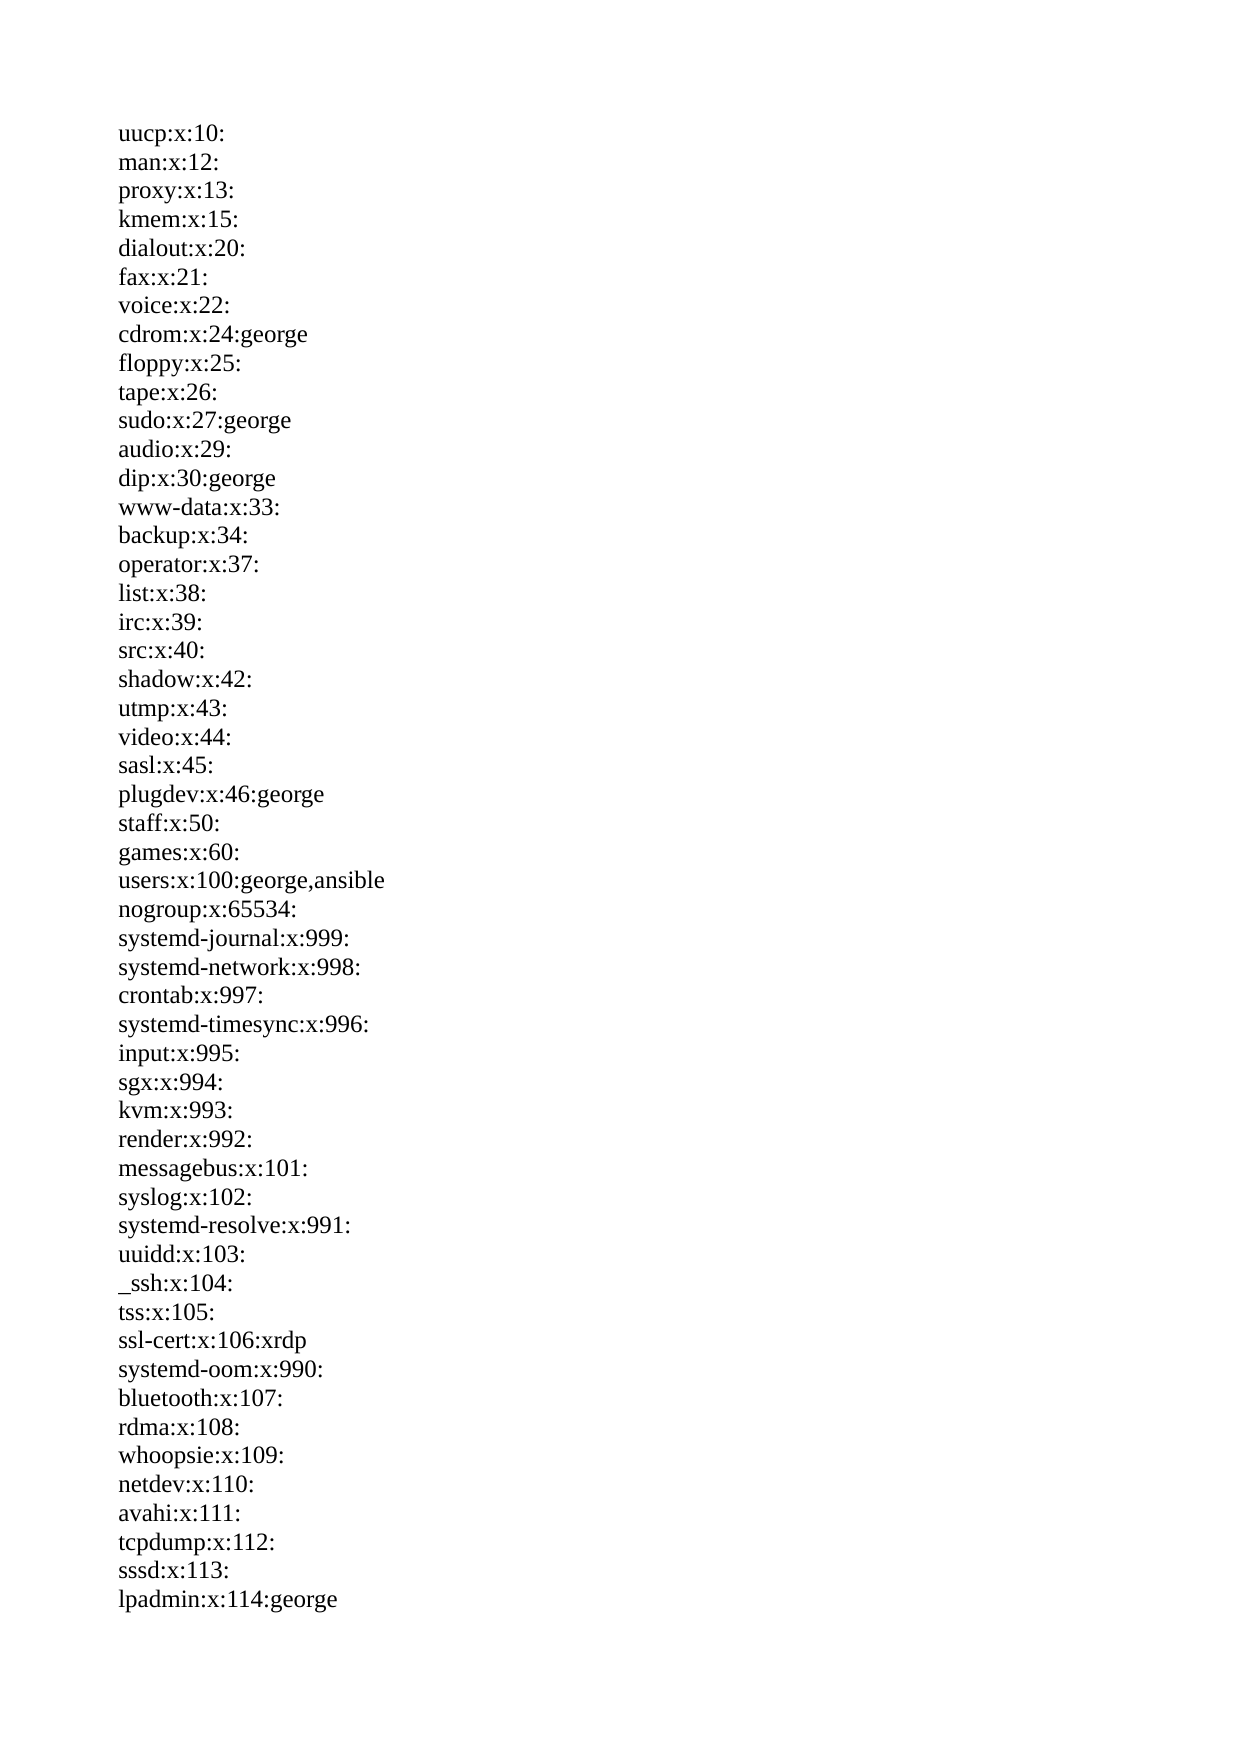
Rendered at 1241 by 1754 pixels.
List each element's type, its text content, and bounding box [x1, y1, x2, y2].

text whoopsie:x:109: [118, 1441, 1122, 1469]
text floppy:x:25: [118, 348, 1122, 377]
text ssl-cert:x:106:xrdp [118, 1326, 1122, 1354]
text shadow:x:42: [118, 664, 1122, 693]
text sssd:x:113: [118, 1556, 1122, 1584]
text src:x:40: [118, 636, 1122, 664]
text games:x:60: [118, 837, 1122, 866]
text systemd-resolve:x:991: [118, 1211, 1122, 1239]
text sasl:x:45: [118, 751, 1122, 779]
text man:x:12: [118, 147, 1122, 176]
text utmp:x:43: [118, 693, 1122, 722]
text nogroup:x:65534: [118, 894, 1122, 923]
text messagebus:x:101: [118, 1153, 1122, 1182]
text input:x:995: [118, 1038, 1122, 1067]
text lpadmin:x:114:george [118, 1584, 1122, 1613]
text render:x:992: [118, 1124, 1122, 1153]
text syslog:x:102: [118, 1182, 1122, 1211]
text proxy:x:13: [118, 176, 1122, 204]
text audio:x:29: [118, 434, 1122, 463]
text sgx:x:994: [118, 1067, 1122, 1096]
text tape:x:26: [118, 377, 1122, 406]
text video:x:44: [118, 722, 1122, 751]
text systemd-journal:x:999: [118, 923, 1122, 952]
text fax:x:21: [118, 262, 1122, 291]
text users:x:100:george,ansible [118, 866, 1122, 894]
text kmem:x:15: [118, 204, 1122, 233]
text systemd-network:x:998: [118, 952, 1122, 981]
text staff:x:50: [118, 808, 1122, 837]
text backup:x:34: [118, 521, 1122, 549]
text rdma:x:108: [118, 1412, 1122, 1441]
text operator:x:37: [118, 549, 1122, 578]
text voice:x:22: [118, 291, 1122, 319]
text systemd-timesync:x:996: [118, 1009, 1122, 1038]
text avahi:x:111: [118, 1498, 1122, 1527]
text tss:x:105: [118, 1297, 1122, 1326]
text cdrom:x:24:george [118, 319, 1122, 348]
text dip:x:30:george [118, 463, 1122, 492]
text plugdev:x:46:george [118, 779, 1122, 808]
text crontab:x:997: [118, 981, 1122, 1009]
text netdev:x:110: [118, 1469, 1122, 1498]
text uuidd:x:103: [118, 1239, 1122, 1268]
text uucp:x:10: [118, 118, 1122, 147]
text dialout:x:20: [118, 233, 1122, 262]
text bluetooth:x:107: [118, 1383, 1122, 1412]
text www-data:x:33: [118, 492, 1122, 521]
text _ssh:x:104: [118, 1268, 1122, 1297]
text irc:x:39: [118, 607, 1122, 636]
text systemd-oom:x:990: [118, 1354, 1122, 1383]
text kvm:x:993: [118, 1096, 1122, 1124]
text sudo:x:27:george [118, 406, 1122, 434]
text tcpdump:x:112: [118, 1527, 1122, 1556]
text list:x:38: [118, 578, 1122, 607]
